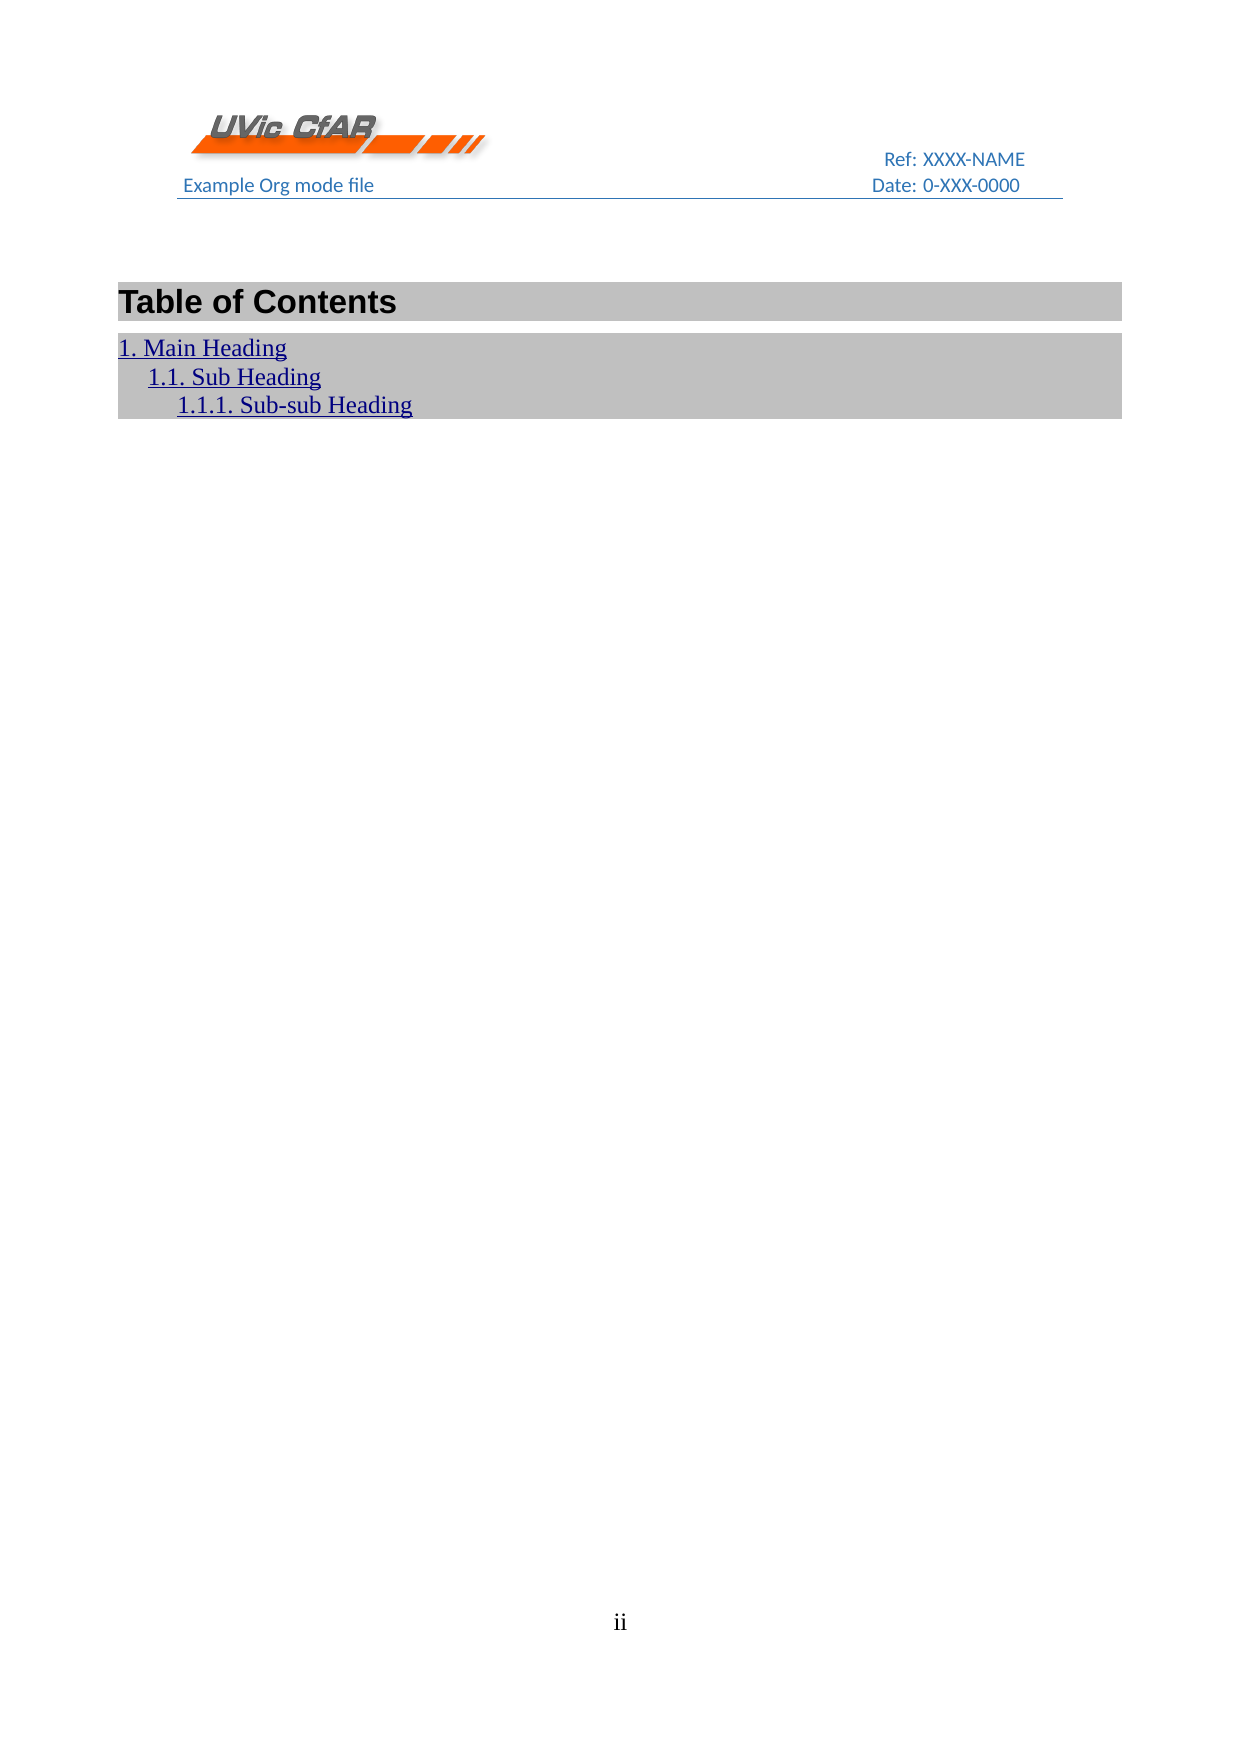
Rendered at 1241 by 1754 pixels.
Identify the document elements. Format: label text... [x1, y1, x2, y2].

text 1. Main Heading [118, 333, 1122, 362]
subtitle Table of Contents [118, 282, 1122, 321]
text 1.1.1. Sub-sub Heading [177, 391, 1122, 419]
text 1.1. Sub Heading [148, 362, 1122, 391]
picture [183, 106, 493, 166]
subtitle dfd [118, 444, 1122, 483]
